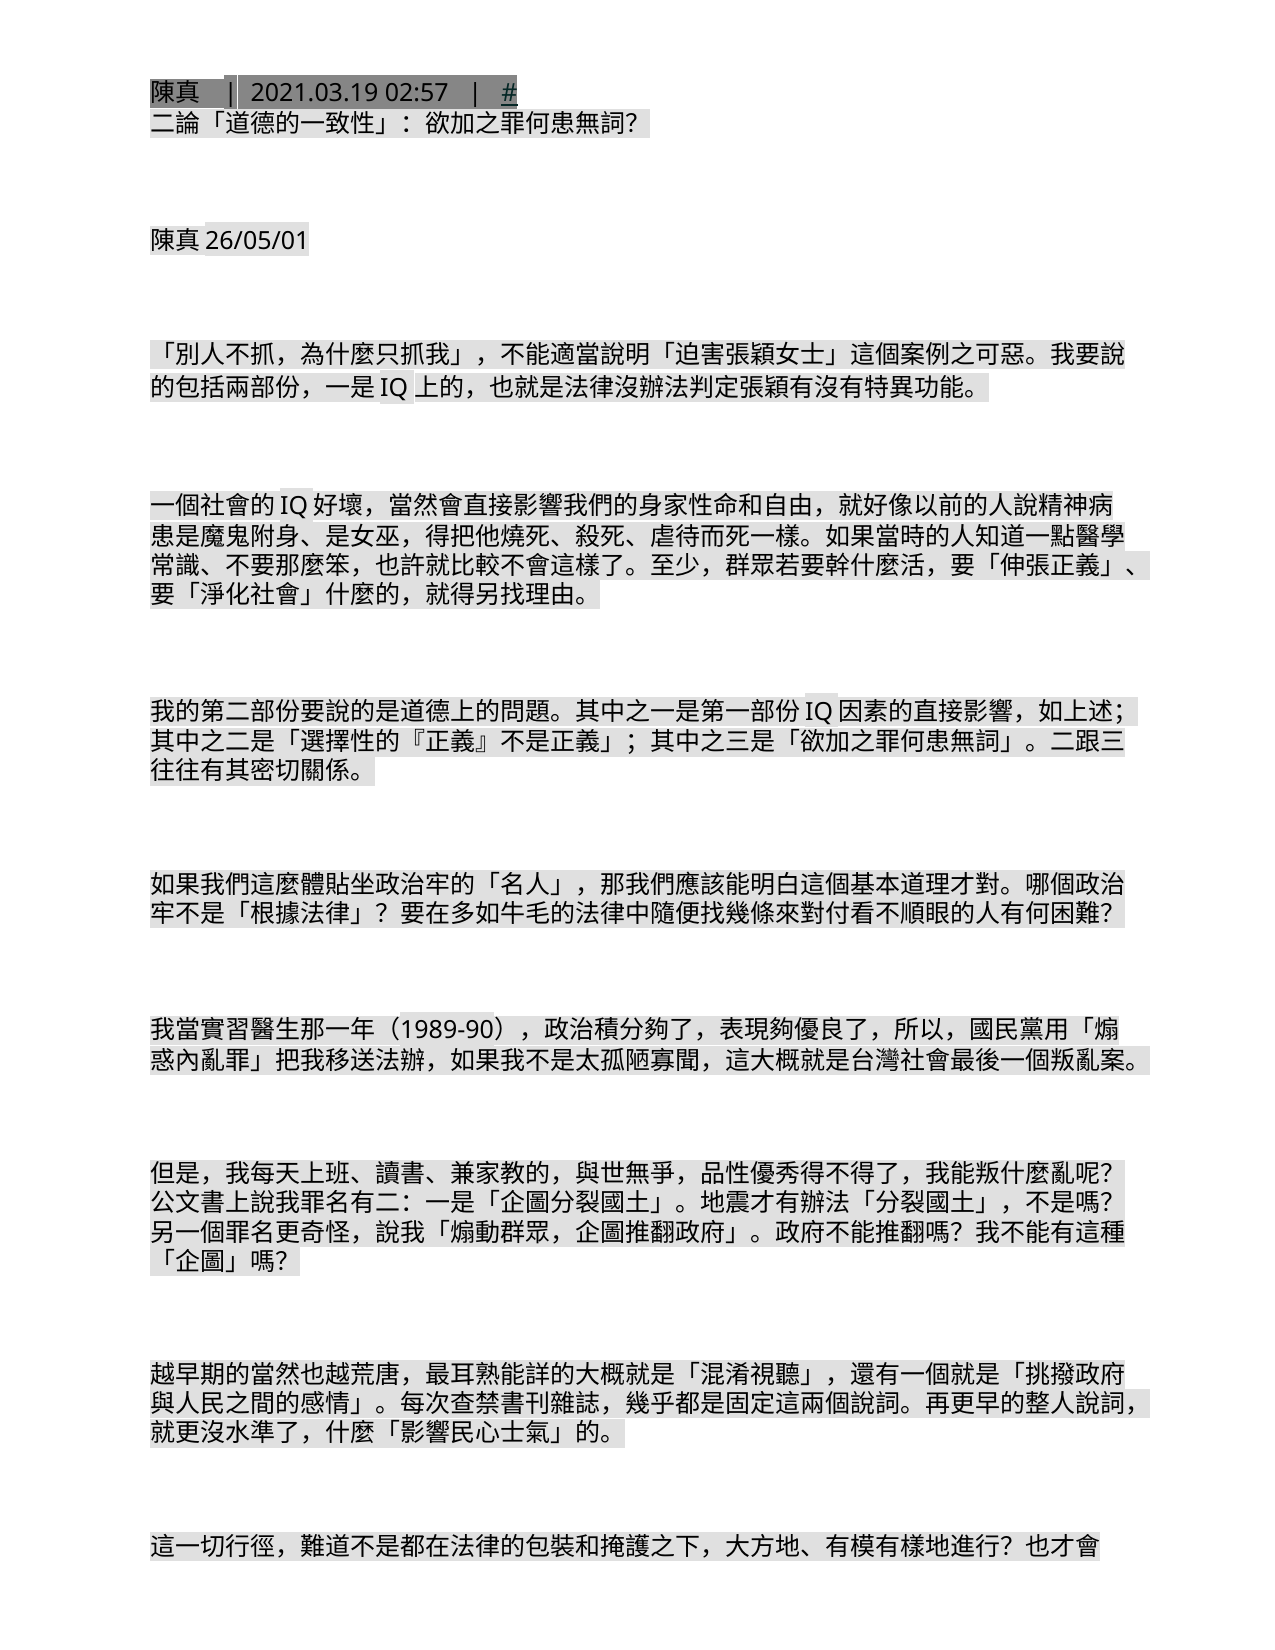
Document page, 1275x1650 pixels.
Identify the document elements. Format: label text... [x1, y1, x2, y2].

text 越早期的當然也越荒唐，最耳熟能詳的大概就是「混淆視聽」，還有一個就是「挑撥政府與人民之間的感情」。每次查禁書刊雜誌，幾乎都是固定這兩個說詞。再更早的整人說詞，就更沒水準了，什麼「影響民心士氣」的。 [150, 1360, 1125, 1448]
text 陳真 | 2021.03.19 02:57 | # [150, 75, 1125, 109]
text 一個社會的IQ好壞，當然會直接影響我們的身家性命和自由，就好像以前的人說精神病患是魔鬼附身、是女巫，得把他燒死、殺死、虐待而死一樣。如果當時的人知道一點醫學常識、不要那麼笨，也許就比較不會這樣了。至少，群眾若要幹什麼活，要「伸張正義」、要「淨化社會」什麼的，就得另找理由。 [150, 488, 1125, 609]
text 我的第二部份要說的是道德上的問題。其中之一是第一部份IQ因素的直接影響，如上述；其中之二是「選擇性的『正義』不是正義」；其中之三是「欲加之罪何患無詞」。二跟三往往有其密切關係。 [150, 693, 1125, 786]
text 「別人不抓，為什麼只抓我」，不能適當說明「迫害張穎女士」這個案例之可惡。我要說的包括兩部份，一是IQ 上的，也就是法律沒辦法判定張穎有沒有特異功能。 [150, 340, 1125, 404]
text 如果我們這麼體貼坐政治牢的「名人」，那我們應該能明白這個基本道理才對。哪個政治牢不是「根據法律」？要在多如牛毛的法律中隨便找幾條來對付看不順眼的人有何困難？ [150, 870, 1125, 928]
text 這一切行徑，難道不是都在法律的包裝和掩護之下，大方地、有模有樣地進行？也才會 [150, 1532, 1125, 1561]
text 陳真26/05/01 [150, 222, 1125, 256]
text 我當實習醫生那一年（1989-90），政治積分夠了，表現夠優良了，所以，國民黨用「煽惑內亂罪」把我移送法辦，如果我不是太孤陋寡聞，這大概就是台灣社會最後一個叛亂案。 [150, 1012, 1125, 1075]
text 二論「道德的一致性」：欲加之罪何患無詞？ [150, 109, 1125, 138]
text 但是，我每天上班、讀書、兼家教的，與世無爭，品性優秀得不得了，我能叛什麼亂呢？公文書上說我罪名有二：一是「企圖分裂國土」。地震才有辦法「分裂國土」，不是嗎？另一個罪名更奇怪，說我「煽動群眾，企圖推翻政府」。政府不能推翻嗎？我不能有這種「企圖」嗎？ [150, 1159, 1125, 1276]
